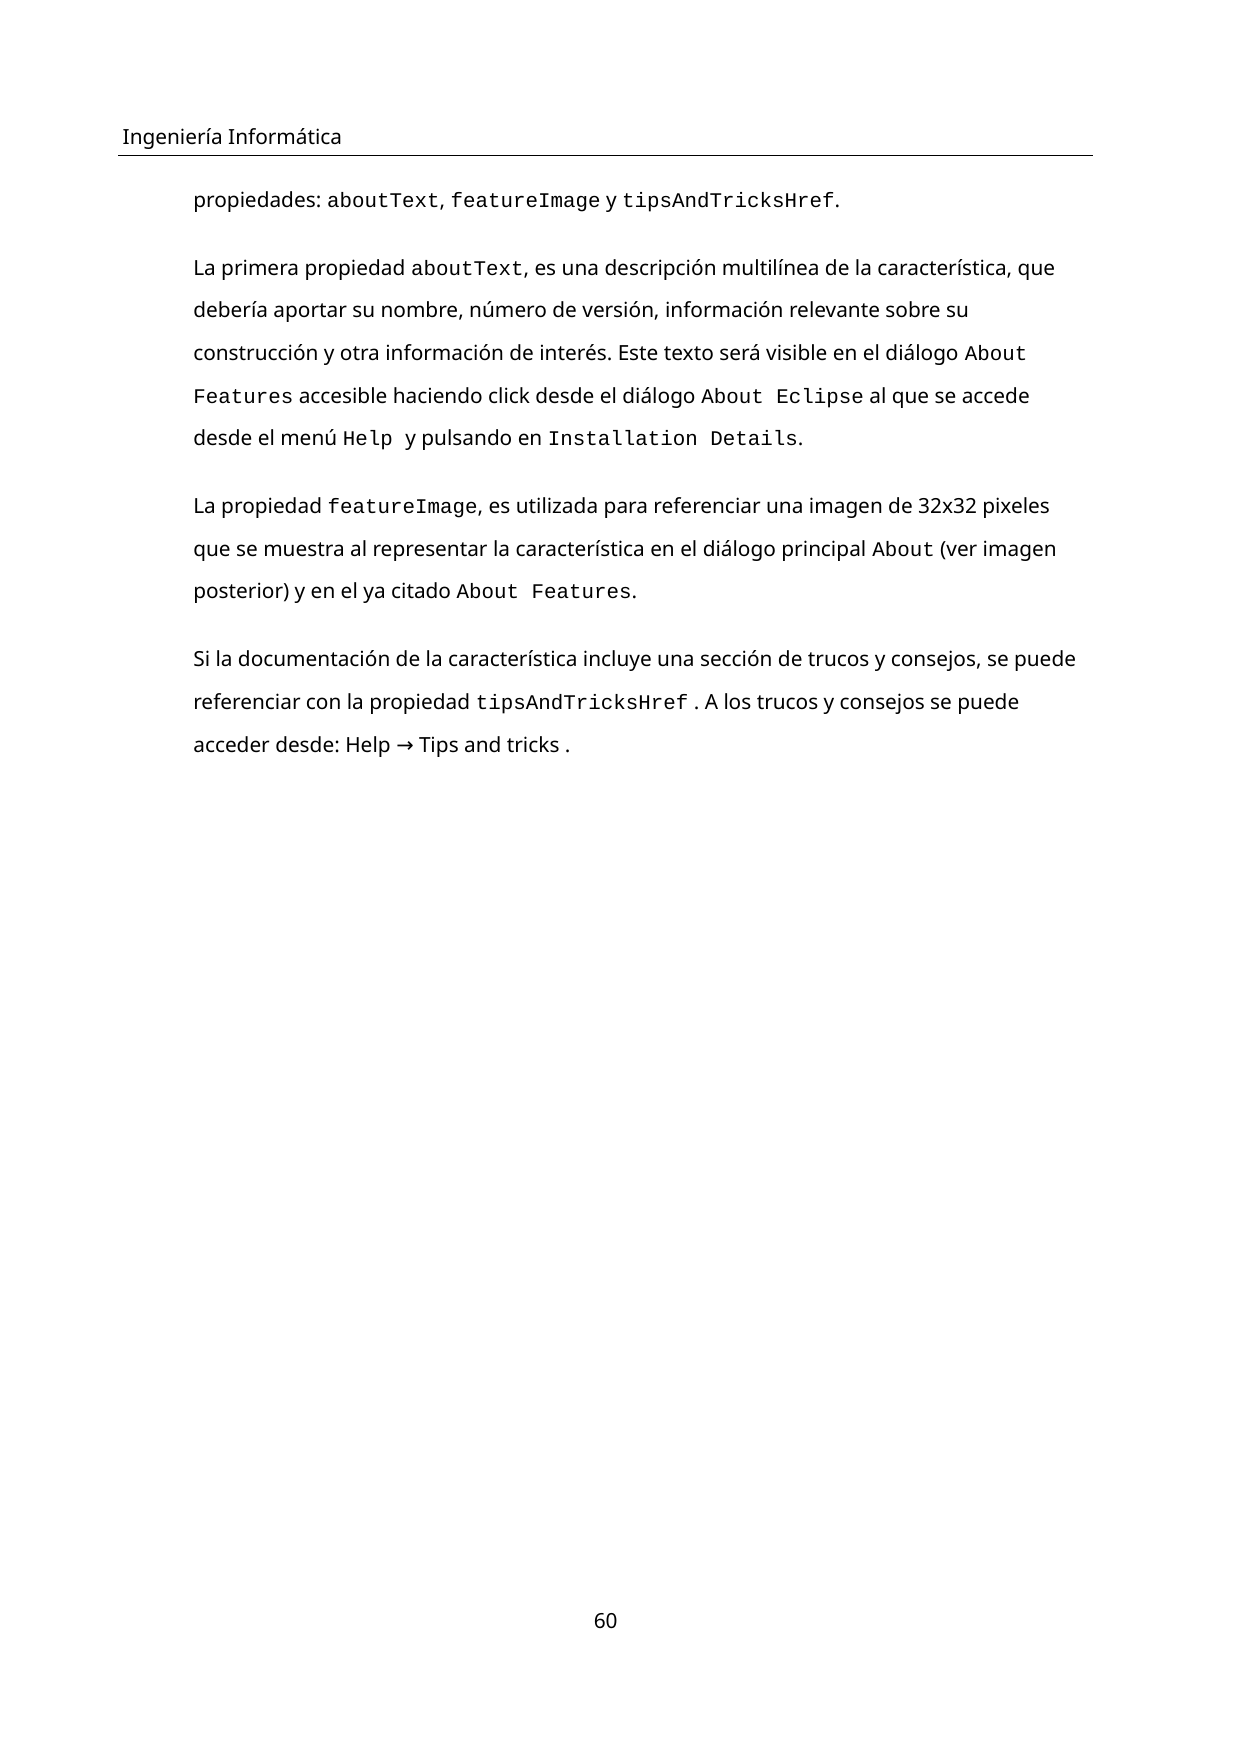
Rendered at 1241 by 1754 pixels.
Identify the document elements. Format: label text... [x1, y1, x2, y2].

list Si la documentación de la característica incluye una sección de trucos y consejos, se puede referenciar con la propiedad tipsAndTricksHref . A los trucos y consejos se puede acceder desde: Help → Tips and tricks . [156, 644, 1093, 758]
list La primera propiedad aboutText, es una descripción multilínea de la característica, que debería aportar su nombre, número de versión, información relevante sobre su construcción y otra información de interés. Este texto será visible en el diálogo About Features accesible haciendo click desde el diálogo About Eclipse al que se accede desde el menú Help y pulsando en Installation Details. [156, 253, 1093, 452]
list propiedades: aboutText, featureImage y tipsAndTricksHref. [156, 185, 1093, 213]
list La propiedad featureImage, es utilizada para referenciar una imagen de 32x32 pixeles que se muestra al representar la característica en el diálogo principal About (ver imagen posterior) y en el ya citado About Features. [156, 491, 1093, 605]
